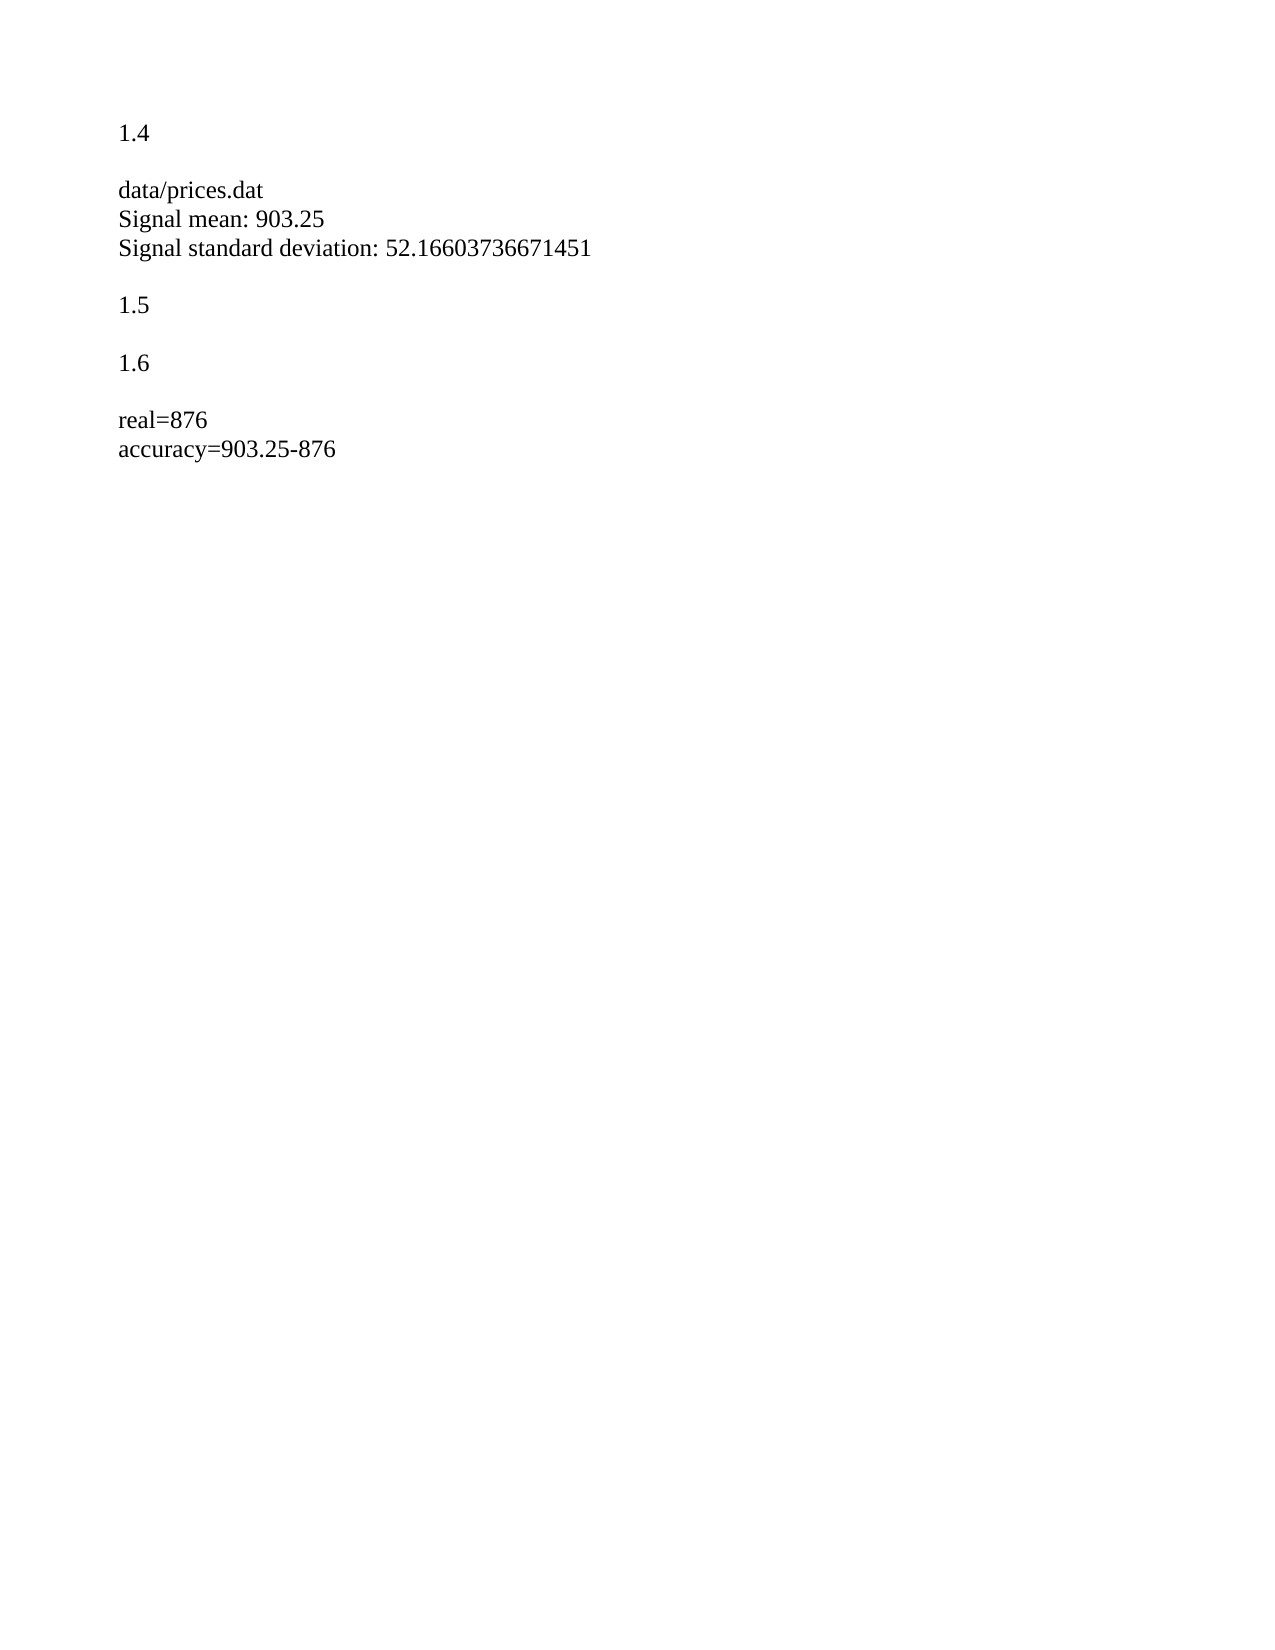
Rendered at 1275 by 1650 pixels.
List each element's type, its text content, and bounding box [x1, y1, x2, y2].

text 1.6 [118, 348, 1157, 377]
text 1.4 [118, 118, 1157, 147]
text accuracy=903.25-876 [118, 434, 1157, 463]
text Signal standard deviation: 52.16603736671451 [118, 233, 1157, 262]
text 1.5 [118, 291, 1157, 319]
text Signal mean: 903.25 [118, 204, 1157, 233]
text real=876 [118, 406, 1157, 434]
text data/prices.dat [118, 176, 1157, 204]
